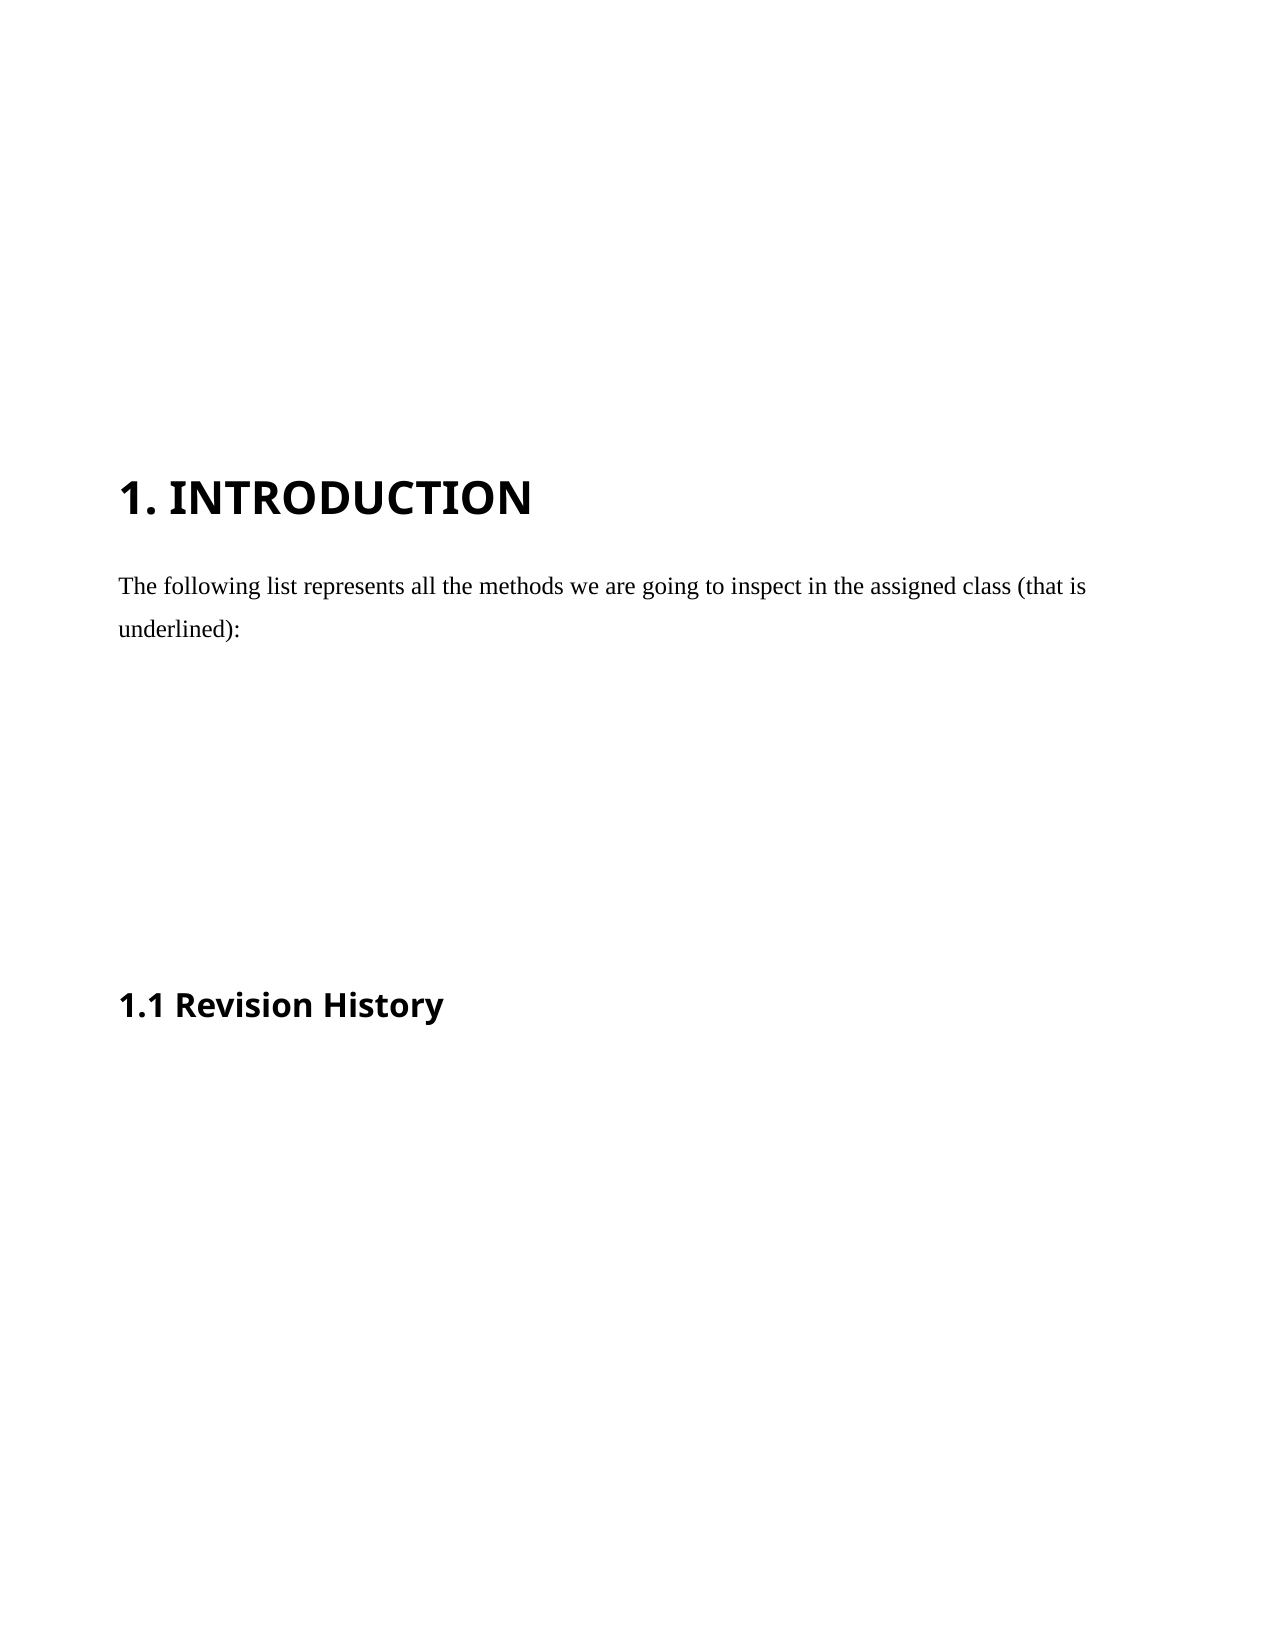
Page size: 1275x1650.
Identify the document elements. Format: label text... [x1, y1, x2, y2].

subtitle 1.1 Revision History [118, 982, 1157, 1027]
text The following list represents all the methods we are going to inspect in the assigned class (that is underlined): [118, 571, 1157, 643]
subtitle 1. INTRODUCTION [118, 465, 1157, 528]
